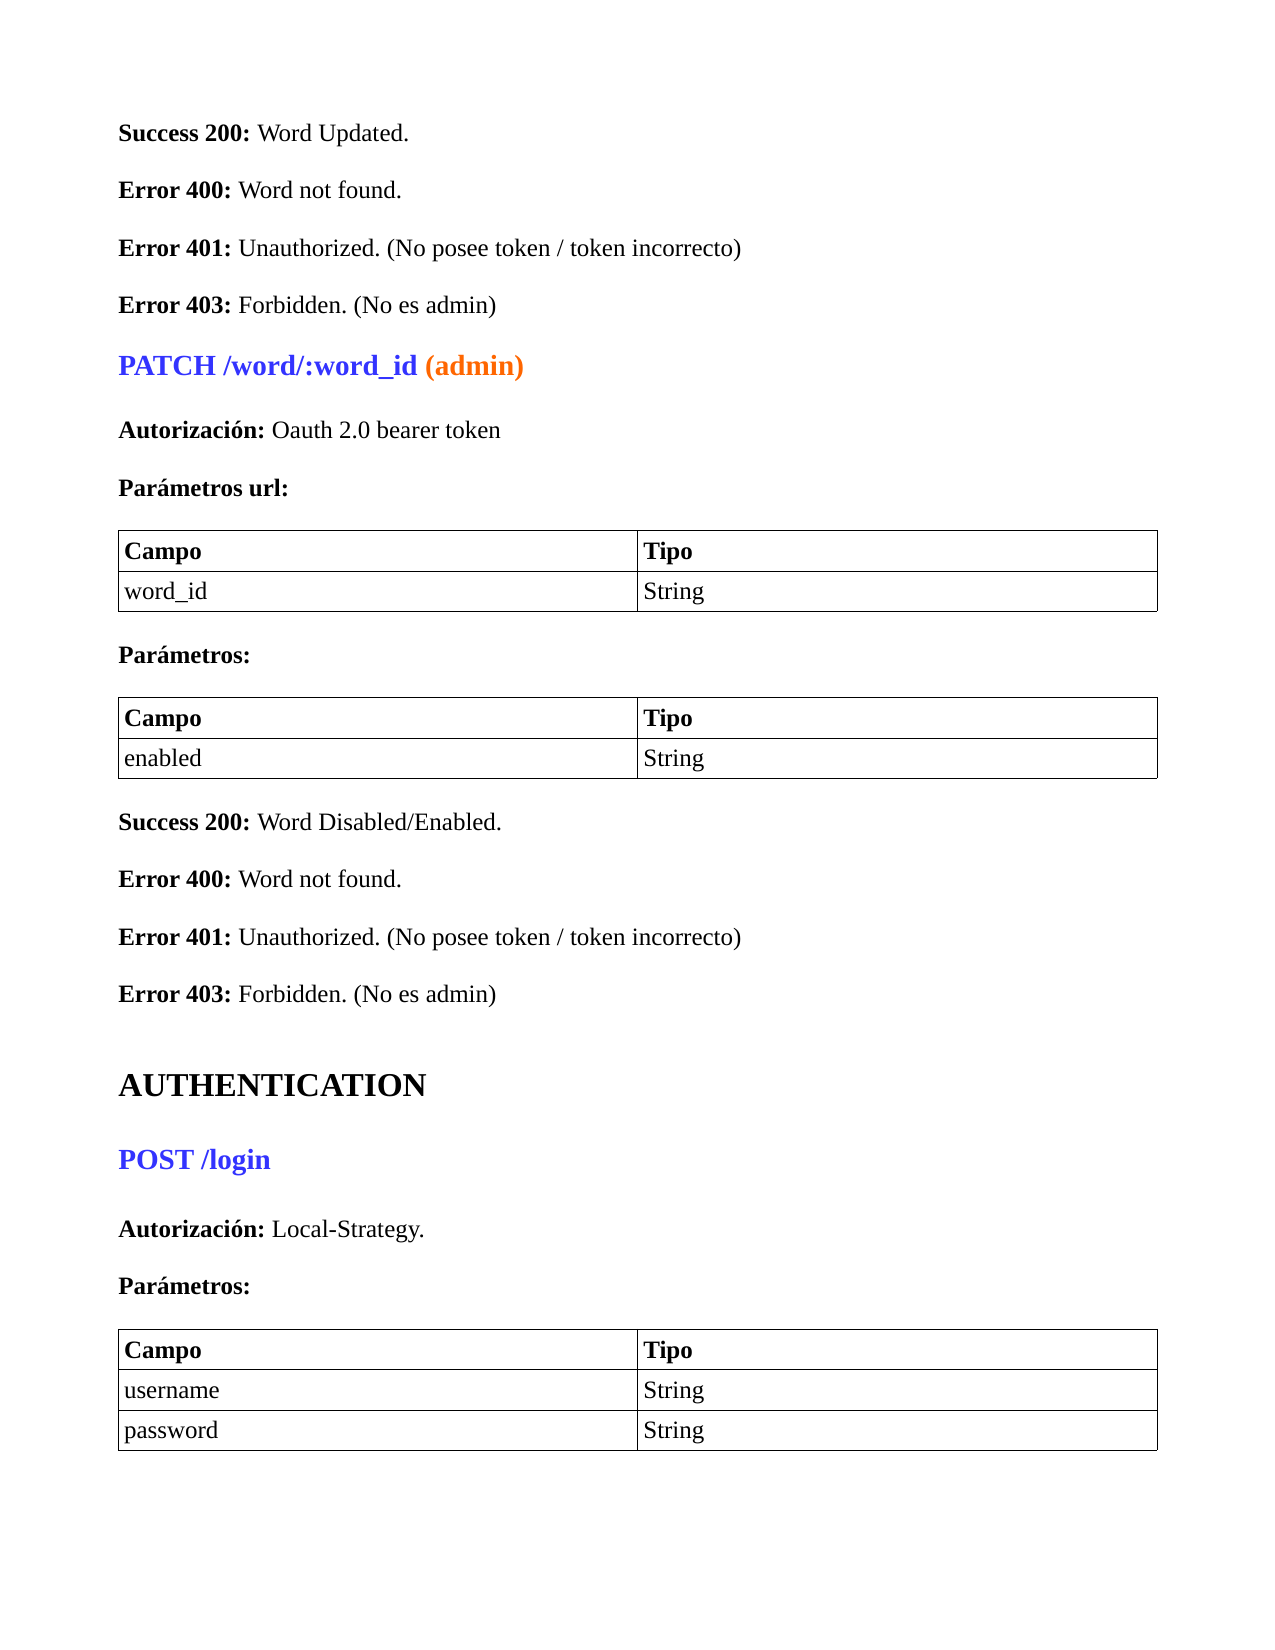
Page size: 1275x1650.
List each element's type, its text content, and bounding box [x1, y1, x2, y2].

text POST /login [118, 1142, 1157, 1176]
table_header Campo [119, 698, 637, 737]
table_cell password [119, 1411, 637, 1450]
table_header Tipo [638, 1330, 1157, 1369]
text PATCH /word/:word_id (admin) [118, 348, 1157, 382]
table_header Tipo [638, 698, 1157, 737]
table_cell enabled [119, 739, 637, 778]
table_cell String [638, 572, 1157, 611]
table_header Campo [119, 531, 637, 571]
text Error 401: Unauthorized. (No posee token / token incorrecto) [118, 922, 1157, 950]
text AUTHENTICATION [118, 1065, 1157, 1104]
text Error 403: Forbidden. (No es admin) [118, 291, 1157, 319]
text Error 400: Word not found. [118, 176, 1157, 204]
table_cell word_id [119, 572, 637, 611]
text Success 200: Word Disabled/Enabled. [118, 807, 1157, 835]
table_cell String [638, 1411, 1157, 1450]
text Parámetros: [118, 640, 1157, 668]
table_header Campo [119, 1330, 637, 1369]
table_cell String [638, 739, 1157, 778]
text Success 200: Word Updated. [118, 118, 1157, 147]
text Error 403: Forbidden. (No es admin) [118, 979, 1157, 1008]
text Error 400: Word not found. [118, 864, 1157, 893]
table_cell username [119, 1370, 637, 1409]
text Autorización: Oauth 2.0 bearer token [118, 415, 1157, 444]
text Parámetros: [118, 1271, 1157, 1300]
table_cell String [638, 1370, 1157, 1409]
table_header Tipo [638, 531, 1157, 571]
text Autorización: Local-Strategy. [118, 1214, 1157, 1243]
text Parámetros url: [118, 473, 1157, 501]
text Error 401: Unauthorized. (No posee token / token incorrecto) [118, 233, 1157, 262]
